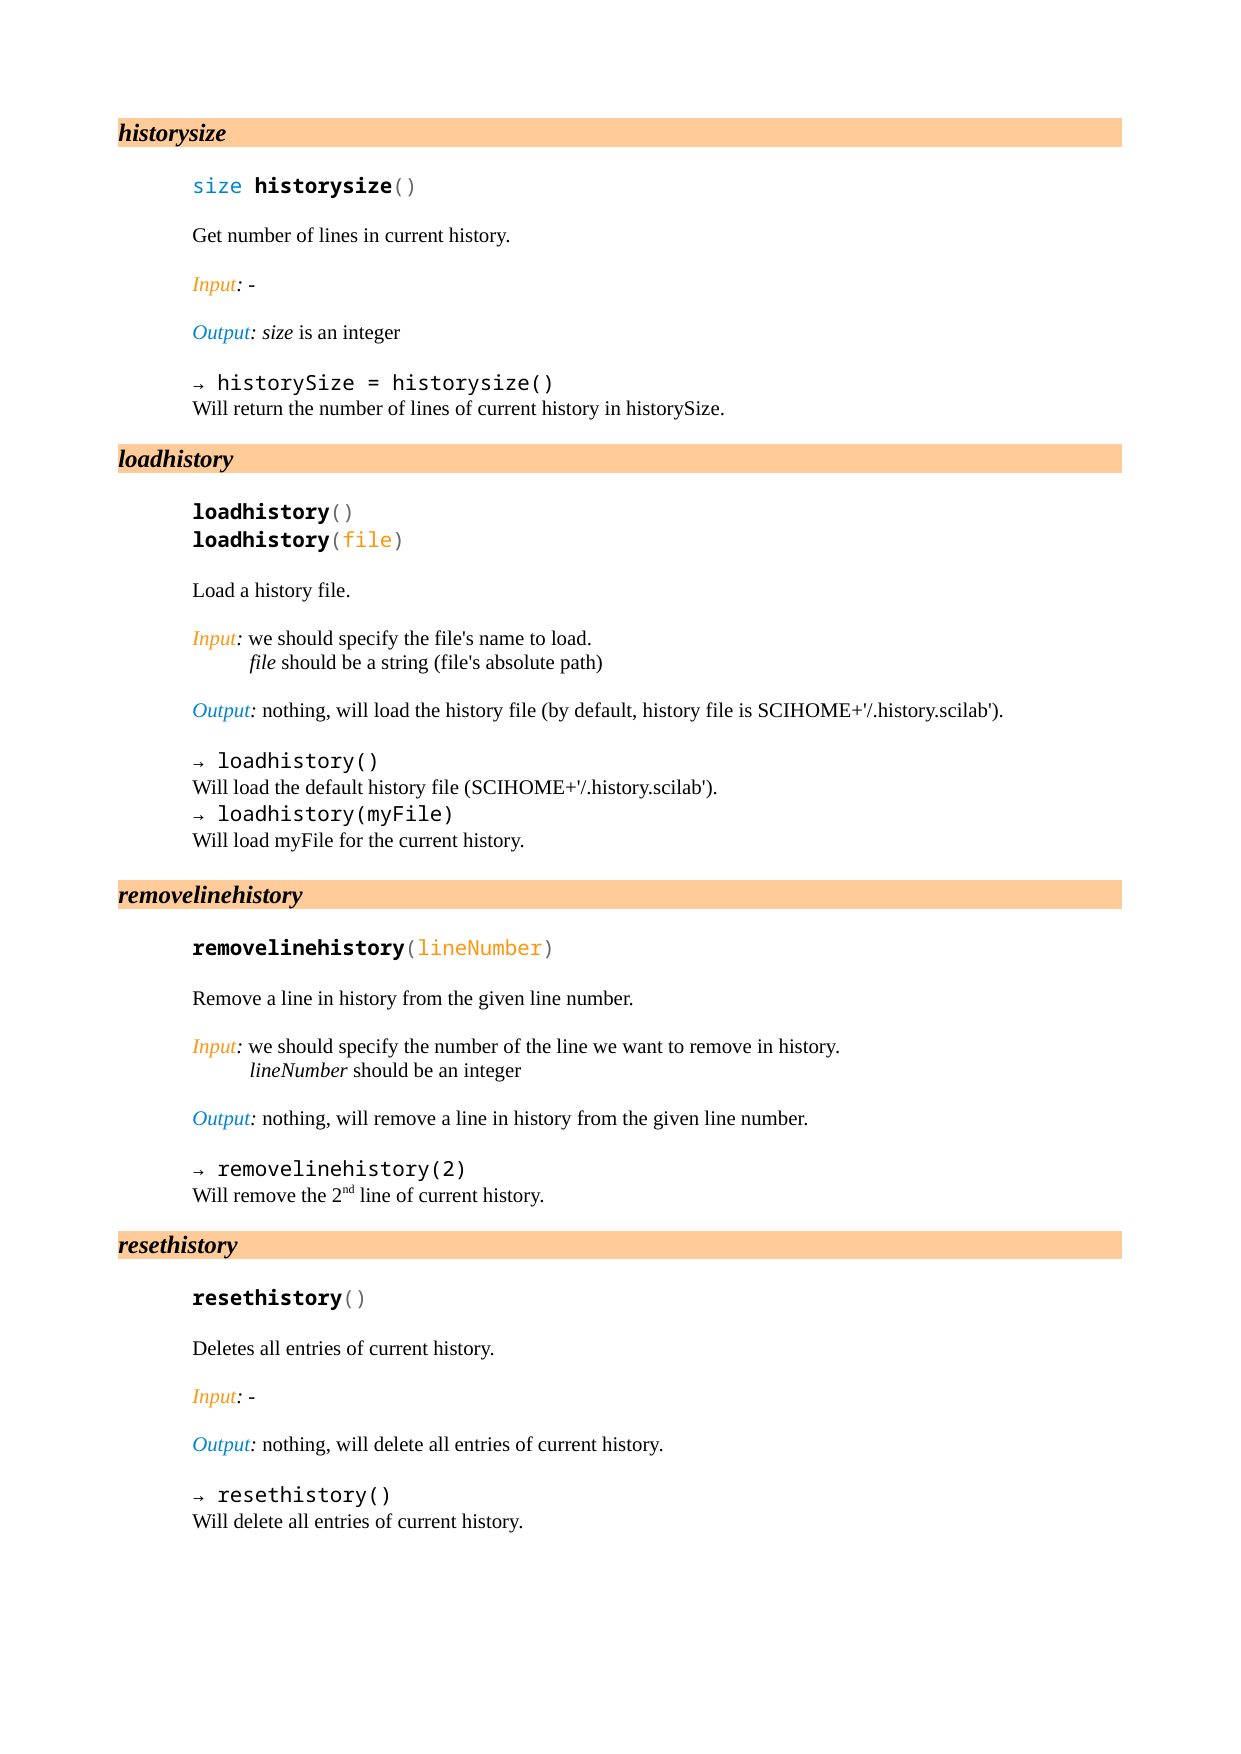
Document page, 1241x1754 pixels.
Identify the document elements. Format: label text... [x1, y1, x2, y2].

text Remove a line in history from the given line number. [118, 986, 1122, 1010]
text removelinehistory(lineNumber) [118, 933, 1122, 962]
text Input: we should specify the file's name to load. [118, 626, 1122, 650]
text Will load myFile for the current history. [118, 827, 1122, 852]
text → loadhistory() [118, 747, 1122, 775]
text Input: - [118, 1384, 1122, 1408]
text Will return the number of lines of current history in historySize. [118, 396, 1122, 420]
text removelinehistory [118, 880, 1122, 909]
text Load a history file. [118, 578, 1122, 602]
text loadhistory() [118, 497, 1122, 526]
text → removelinehistory(2) [118, 1154, 1122, 1182]
text resethistory [118, 1231, 1122, 1259]
text Input: - [118, 272, 1122, 296]
text Will remove the 2nd line of current history. [118, 1182, 1122, 1207]
text loadhistory(file) [118, 526, 1122, 554]
text → historySize = historysize() [118, 368, 1122, 396]
text size historysize() [118, 171, 1122, 199]
text Get number of lines in current history. [118, 223, 1122, 247]
text Deletes all entries of current history. [118, 1336, 1122, 1360]
text Output: nothing, will delete all entries of current history. [118, 1432, 1122, 1456]
text → loadhistory(myFile) [118, 799, 1122, 827]
text resethistory() [118, 1283, 1122, 1312]
text Output: nothing, will load the history file (by default, history file is SCIHOME+'/.history.scilab'). [118, 698, 1122, 722]
text Will load the default history file (SCIHOME+'/.history.scilab'). [118, 775, 1122, 799]
text Input: we should specify the number of the line we want to remove in history. [118, 1034, 1122, 1058]
text → resethistory() [118, 1480, 1122, 1509]
text Output: nothing, will remove a line in history from the given line number. [118, 1106, 1122, 1130]
text loadhistory [118, 444, 1122, 473]
text historysize [118, 118, 1122, 147]
text lineNumber should be an integer [118, 1058, 1122, 1082]
text Output: size is an integer [118, 320, 1122, 344]
text Will delete all entries of current history. [118, 1509, 1122, 1533]
text file should be a string (file's absolute path) [118, 650, 1122, 674]
